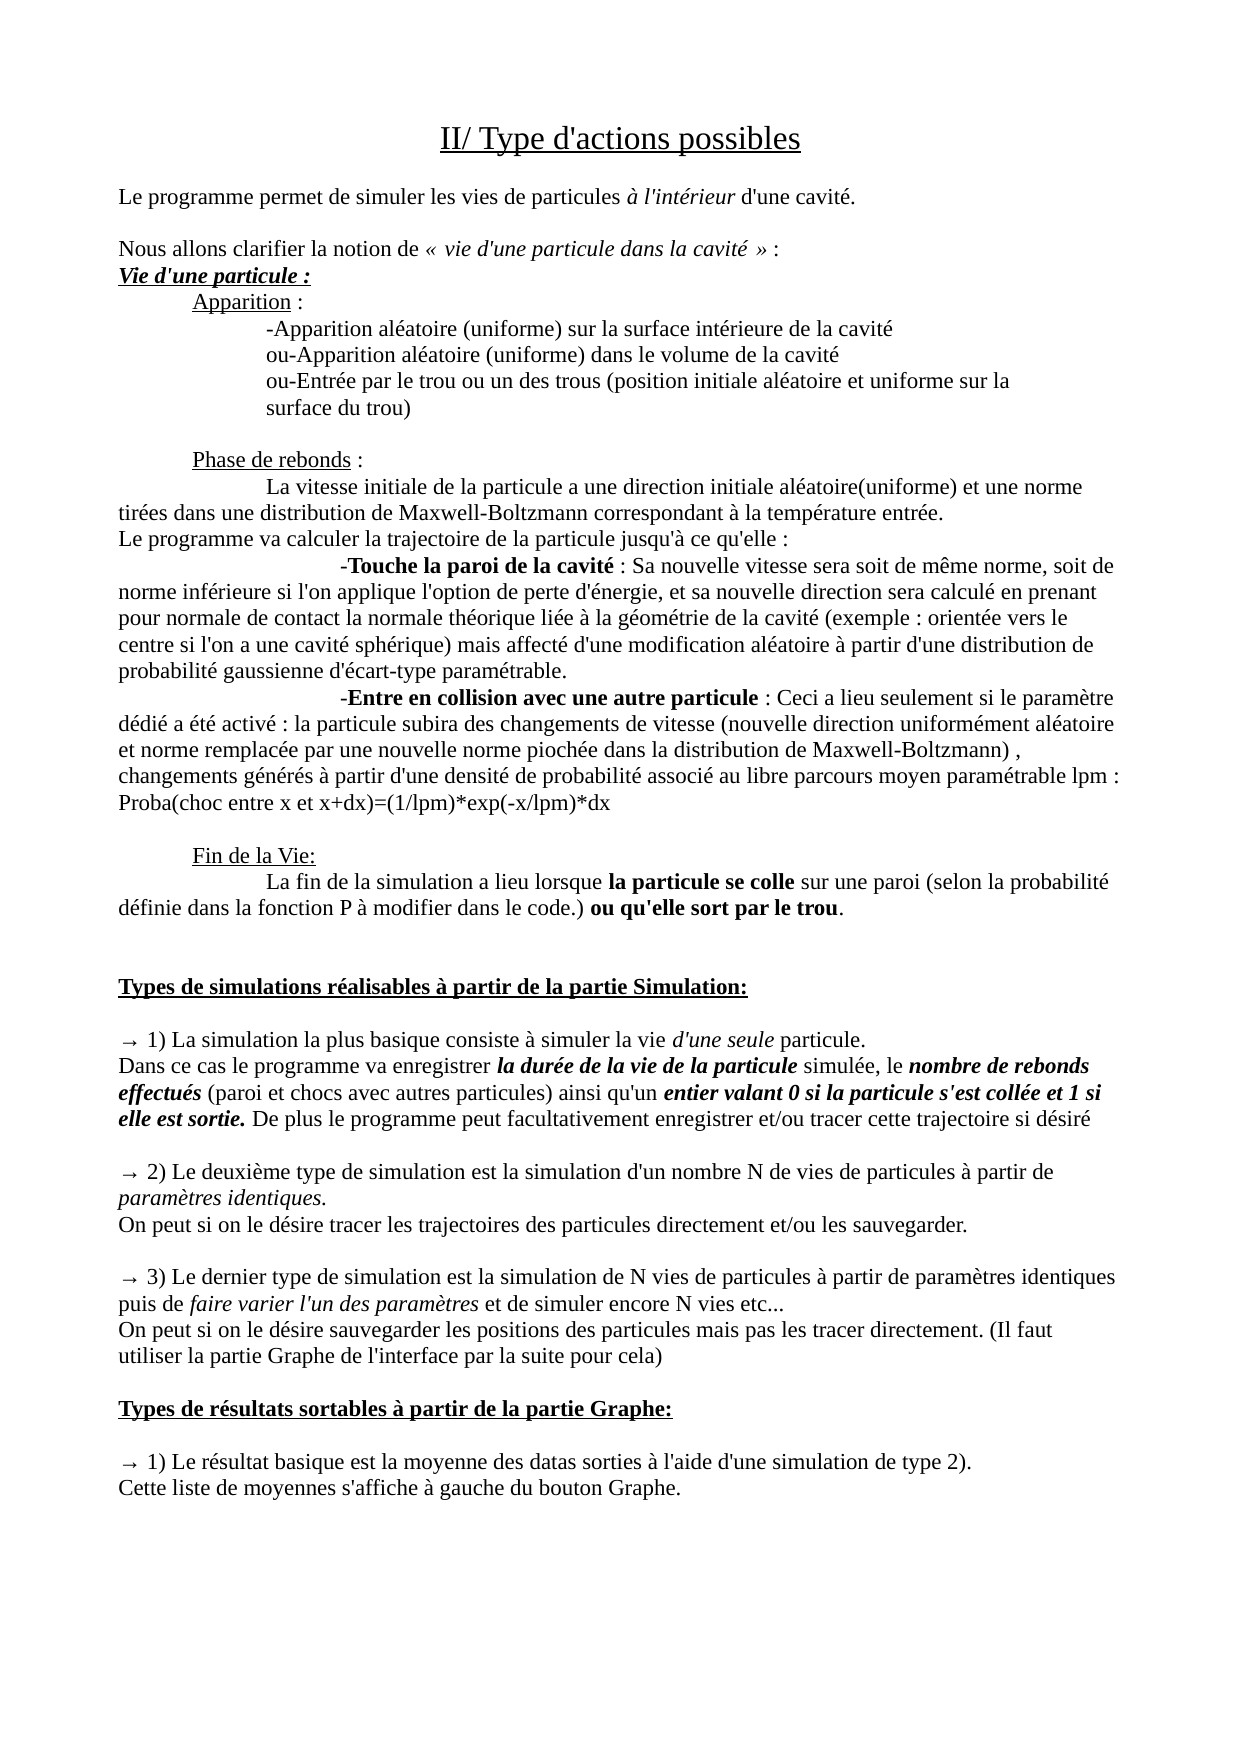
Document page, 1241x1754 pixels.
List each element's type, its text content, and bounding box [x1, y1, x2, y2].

text → 1) La simulation la plus basique consiste à simuler la vie d'une seule particule. [118, 1026, 1122, 1052]
text II/ Type d'actions possibles [118, 118, 1122, 156]
text Types de simulations réalisables à partir de la partie Simulation: [118, 973, 1122, 1000]
text ou-Entrée par le trou ou un des trous (position initiale aléatoire et uniforme sur la surface du trou) [118, 367, 1122, 420]
text La vitesse initiale de la particule a une direction initiale aléatoire(uniforme) et une norme tirées dans une distribution de Maxwell-Boltzmann correspondant à la température entrée. [118, 473, 1122, 525]
text Cette liste de moyennes s'affiche à gauche du bouton Graphe. [118, 1474, 1122, 1501]
text ou-Apparition aléatoire (uniforme) dans le volume de la cavité [118, 341, 1122, 367]
text Types de résultats sortables à partir de la partie Graphe: [118, 1395, 1122, 1421]
text On peut si on le désire sauvegarder les positions des particules mais pas les tracer directement. (Il faut utiliser la partie Graphe de l'interface par la suite pour cela) [118, 1316, 1122, 1369]
text Apparition : [118, 288, 1122, 314]
text -Touche la paroi de la cavité : Sa nouvelle vitesse sera soit de même norme, soit de norme inférieure si l'on applique l'option de perte d'énergie, et sa nouvelle direction sera calculé en prenant pour normale de contact la normale théorique liée à la géométrie de la cavité (exemple : orientée vers le centre si l'on a une cavité sphérique) mais affecté d'une modification aléatoire à partir d'une distribution de probabilité gaussienne d'écart-type paramétrable. [118, 552, 1122, 683]
text Fin de la Vie: [118, 842, 1122, 868]
text → 1) Le résultat basique est la moyenne des datas sorties à l'aide d'une simulation de type 2). [118, 1448, 1122, 1474]
text Nous allons clarifier la notion de « vie d'une particule dans la cavité » : [118, 236, 1122, 262]
text → 2) Le deuxième type de simulation est la simulation d'un nombre N de vies de particules à partir de paramètres identiques. [118, 1158, 1122, 1211]
text Phase de rebonds : [118, 446, 1122, 473]
text Dans ce cas le programme va enregistrer la durée de la vie de la particule simulée, le nombre de rebonds effectués (paroi et chocs avec autres particules) ainsi qu'un entier valant 0 si la particule s'est collée et 1 si elle est sortie. De plus le programme peut facultativement enregistrer et/ou tracer cette trajectoire si désiré [118, 1052, 1122, 1132]
text Le programme va calculer la trajectoire de la particule jusqu'à ce qu'elle : [118, 525, 1122, 552]
text On peut si on le désire tracer les trajectoires des particules directement et/ou les sauvegarder. [118, 1211, 1122, 1237]
text -Entre en collision avec une autre particule : Ceci a lieu seulement si le paramètre dédié a été activé : la particule subira des changements de vitesse (nouvelle direction uniformément aléatoire et norme remplacée par une nouvelle norme piochée dans la distribution de Maxwell-Boltzmann) , changements générés à partir d'une densité de probabilité associé au libre parcours moyen paramétrable lpm : Proba(choc entre x et x+dx)=(1/lpm)*exp(-x/lpm)*dx [118, 683, 1122, 815]
text → 3) Le dernier type de simulation est la simulation de N vies de particules à partir de paramètres identiques puis de faire varier l'un des paramètres et de simuler encore N vies etc... [118, 1263, 1122, 1316]
text La fin de la simulation a lieu lorsque la particule se colle sur une paroi (selon la probabilité définie dans la fonction P à modifier dans le code.) ou qu'elle sort par le trou. [118, 868, 1122, 921]
text -Apparition aléatoire (uniforme) sur la surface intérieure de la cavité [118, 314, 1122, 341]
text Vie d'une particule : [118, 262, 1122, 288]
text Le programme permet de simuler les vies de particules à l'intérieur d'une cavité. [118, 183, 1122, 209]
